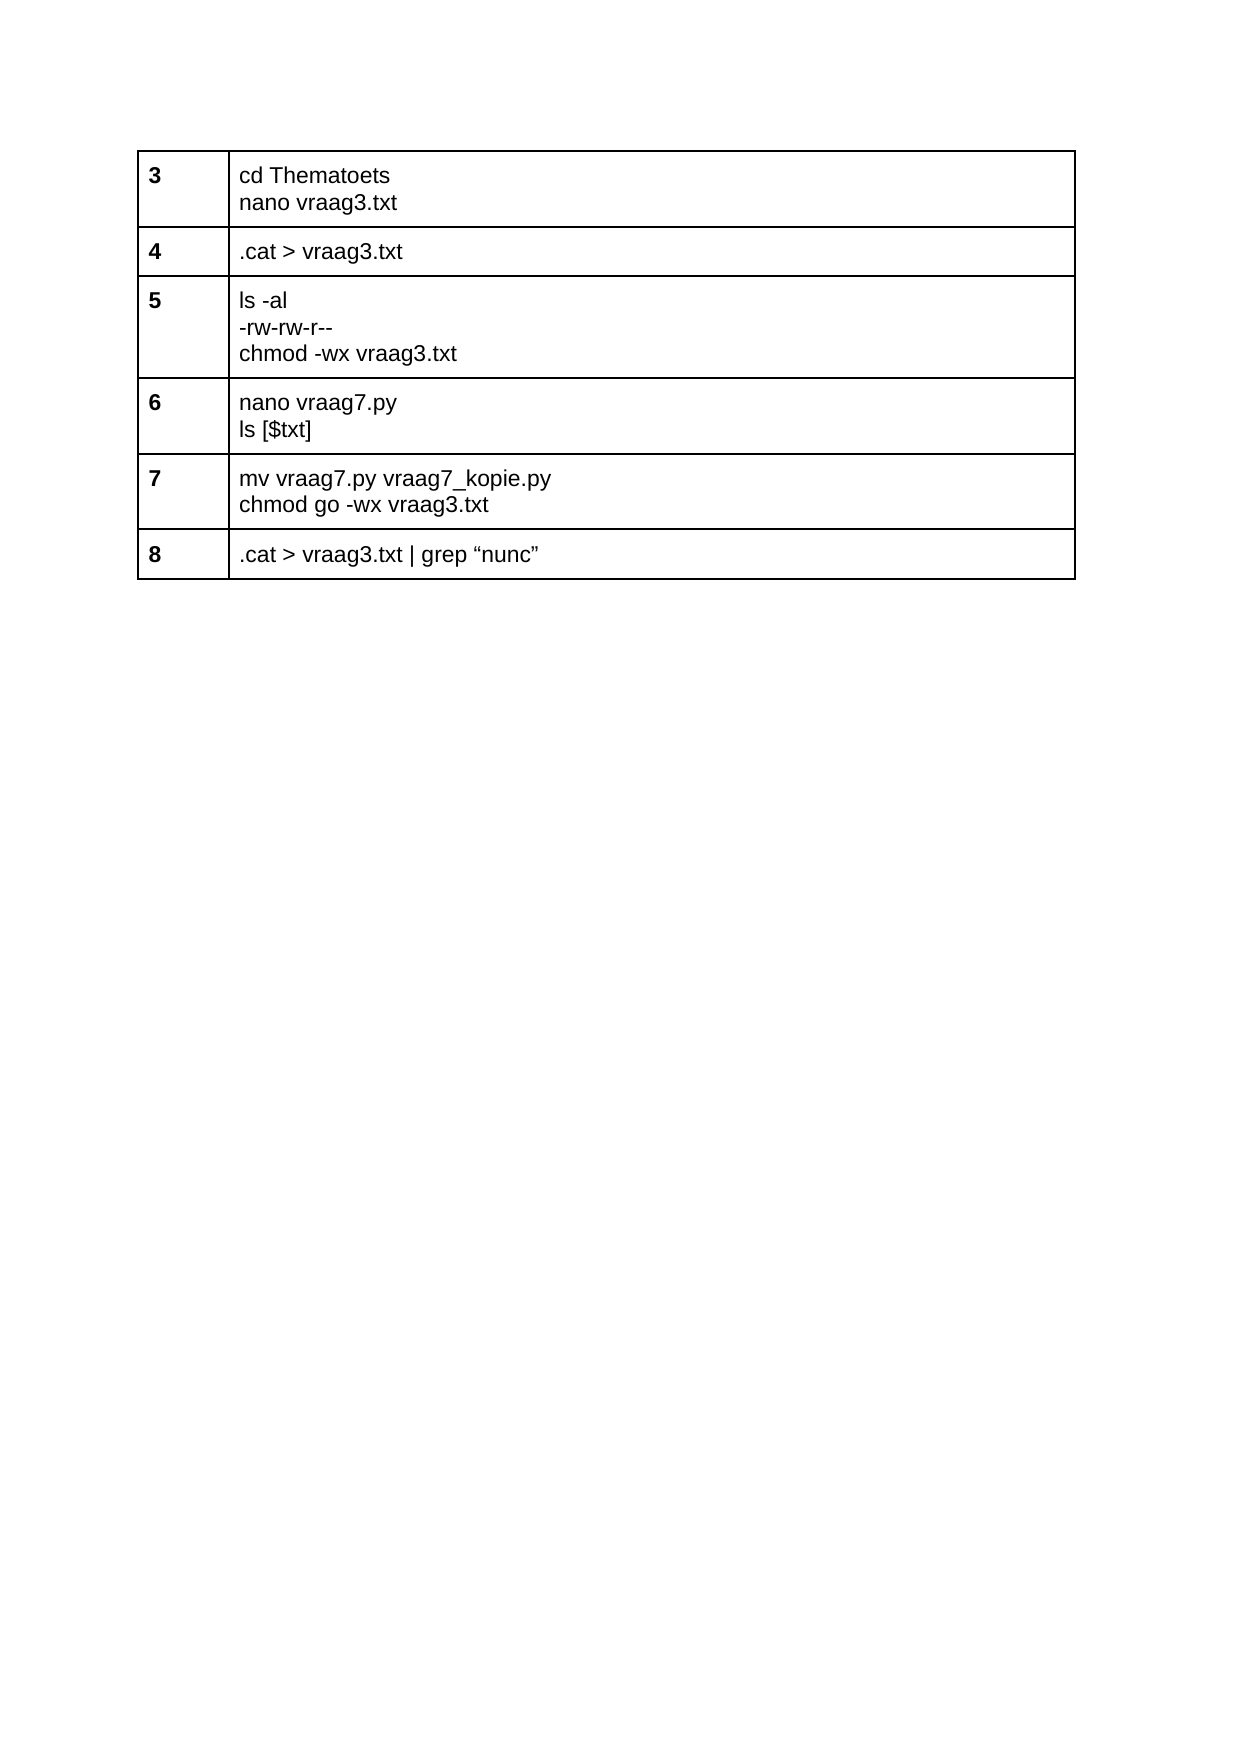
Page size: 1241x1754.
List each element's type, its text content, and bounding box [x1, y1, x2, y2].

table_cell 3 [139, 152, 228, 226]
table_cell 4 [139, 228, 228, 275]
table_cell nano vraag7.py ls [$txt] [230, 379, 1074, 452]
table_cell ls -al -rw-rw-r-- chmod -wx vraag3.txt [230, 277, 1074, 377]
table_cell cd Thematoets nano vraag3.txt [230, 152, 1074, 226]
table_cell mv vraag7.py vraag7_kopie.py chmod go -wx vraag3.txt [230, 455, 1074, 528]
table_cell 7 [139, 455, 228, 528]
table_cell 6 [139, 379, 228, 452]
table_cell 8 [139, 530, 228, 577]
table_cell 5 [139, 277, 228, 377]
table_cell .cat > vraag3.txt [230, 228, 1074, 275]
table_cell .cat > vraag3.txt | grep “nunc” [230, 530, 1074, 577]
